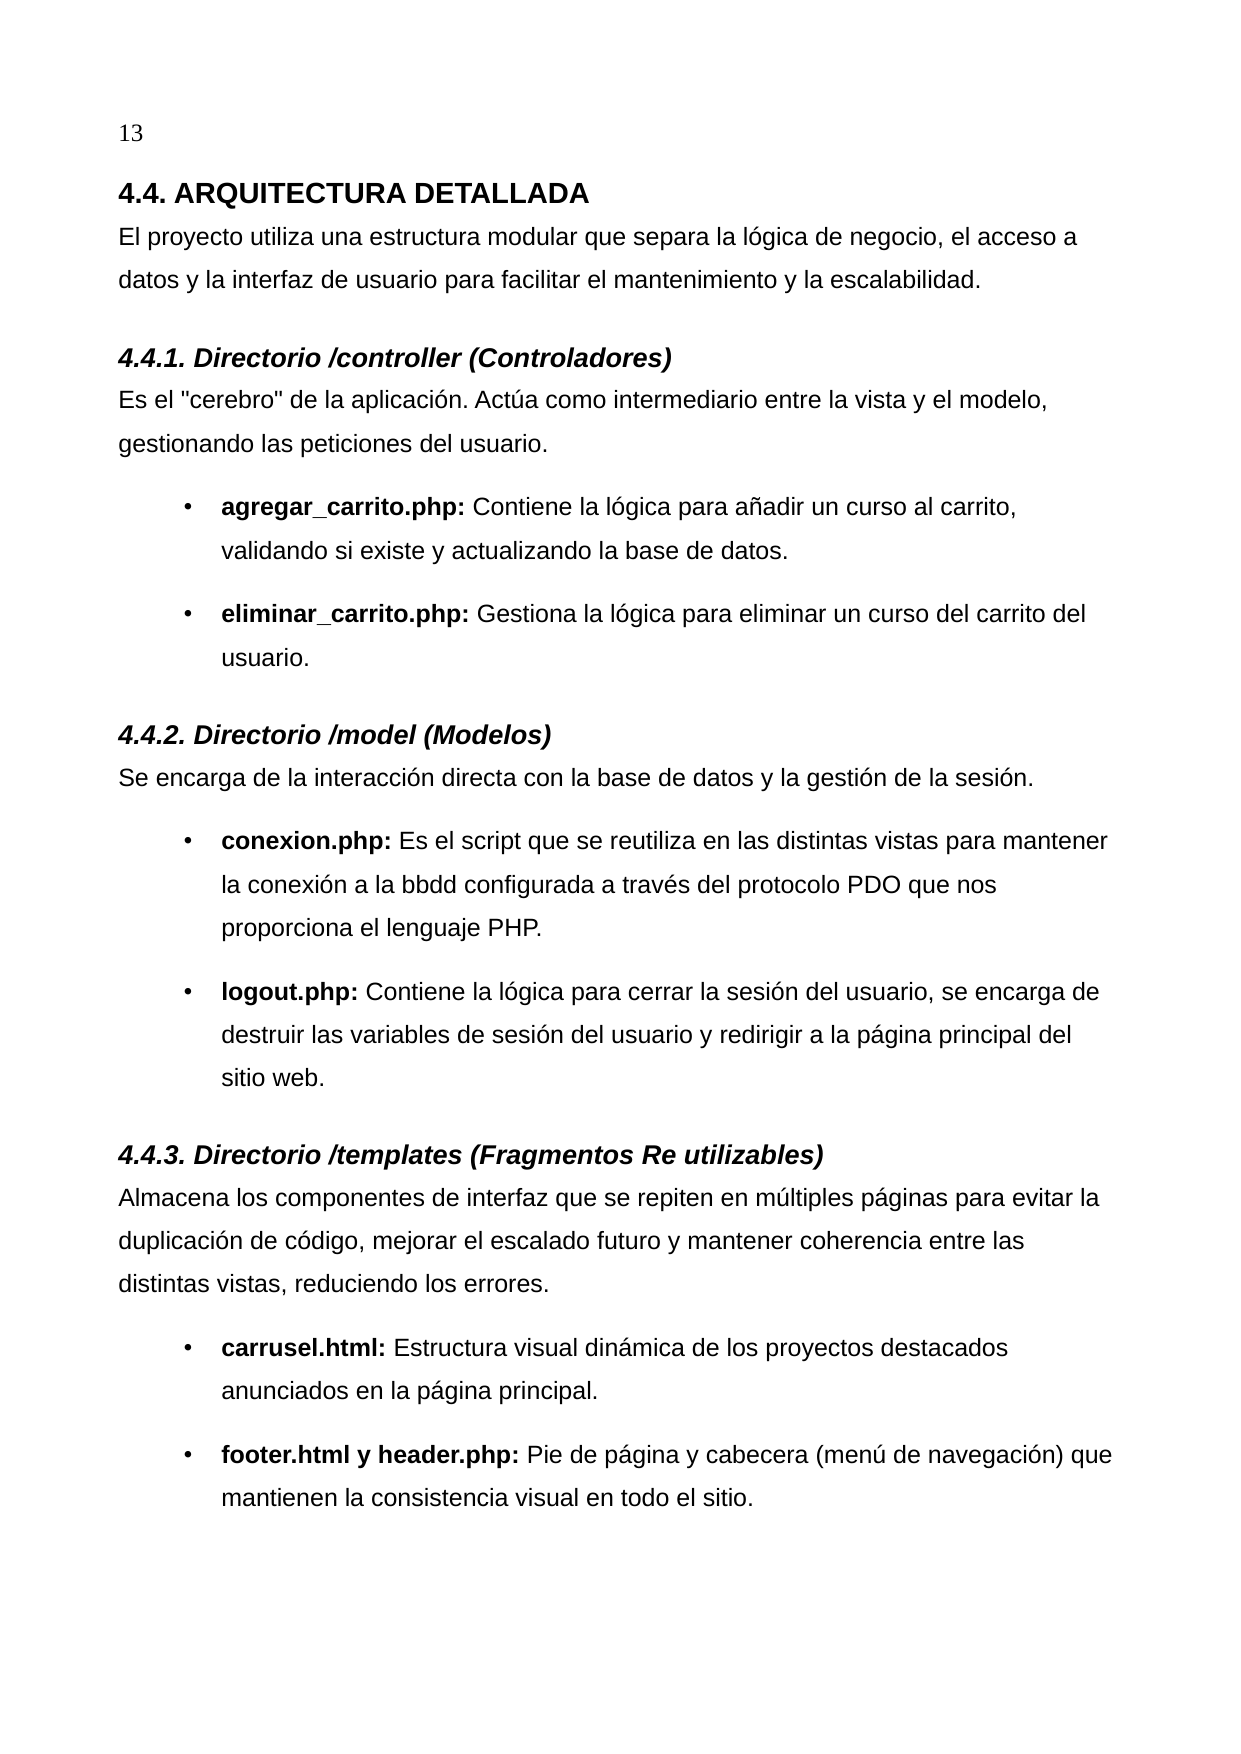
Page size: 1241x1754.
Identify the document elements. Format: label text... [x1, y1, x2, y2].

text El proyecto utiliza una estructura modular que separa la lógica de negocio, el acceso a datos y la interfaz de usuario para facilitar el mantenimiento y la escalabilidad. [118, 222, 1122, 294]
list eliminar_carrito.php: Gestiona la lógica para eliminar un curso del carrito del usuario. [183, 599, 1122, 671]
text Se encarga de la interacción directa con la base de datos y la gestión de la sesión. [118, 763, 1122, 791]
list logout.php: Contiene la lógica para cerrar la sesión del usuario, se encarga de destruir las variables de sesión del usuario y redirigir a la página principal del sitio web. [183, 976, 1122, 1092]
list conexion.php: Es el script que se reutiliza en las distintas vistas para mantener la conexión a la bbdd configurada a través del protocolo PDO que nos proporciona el lenguaje PHP. [183, 826, 1122, 941]
subtitle 4.4.2. Directorio /model (Modelos) [118, 719, 1122, 750]
text Almacena los componentes de interfaz que se repiten en múltiples páginas para evitar la duplicación de código, mejorar el escalado futuro y mantener coherencia entre las distintas vistas, reduciendo los errores. [118, 1183, 1122, 1298]
subtitle 4.4.3. Directorio /templates (Fragmentos Re utilizables) [118, 1139, 1122, 1170]
list footer.html y header.php: Pie de página y cabecera (menú de navegación) que mantienen la consistencia visual en todo el sitio. [183, 1440, 1122, 1512]
subtitle 4.4.1. Directorio /controller (Controladores) [118, 342, 1122, 373]
subtitle 4.4. ARQUITECTURA DETALLADA [118, 176, 1122, 210]
list carrusel.html: Estructura visual dinámica de los proyectos destacados anunciados en la página principal. [183, 1333, 1122, 1405]
list agregar_carrito.php: Contiene la lógica para añadir un curso al carrito, validando si existe y actualizando la base de datos. [183, 492, 1122, 564]
text Es el "cerebro" de la aplicación. Actúa como intermediario entre la vista y el modelo, gestionando las peticiones del usuario. [118, 386, 1122, 457]
